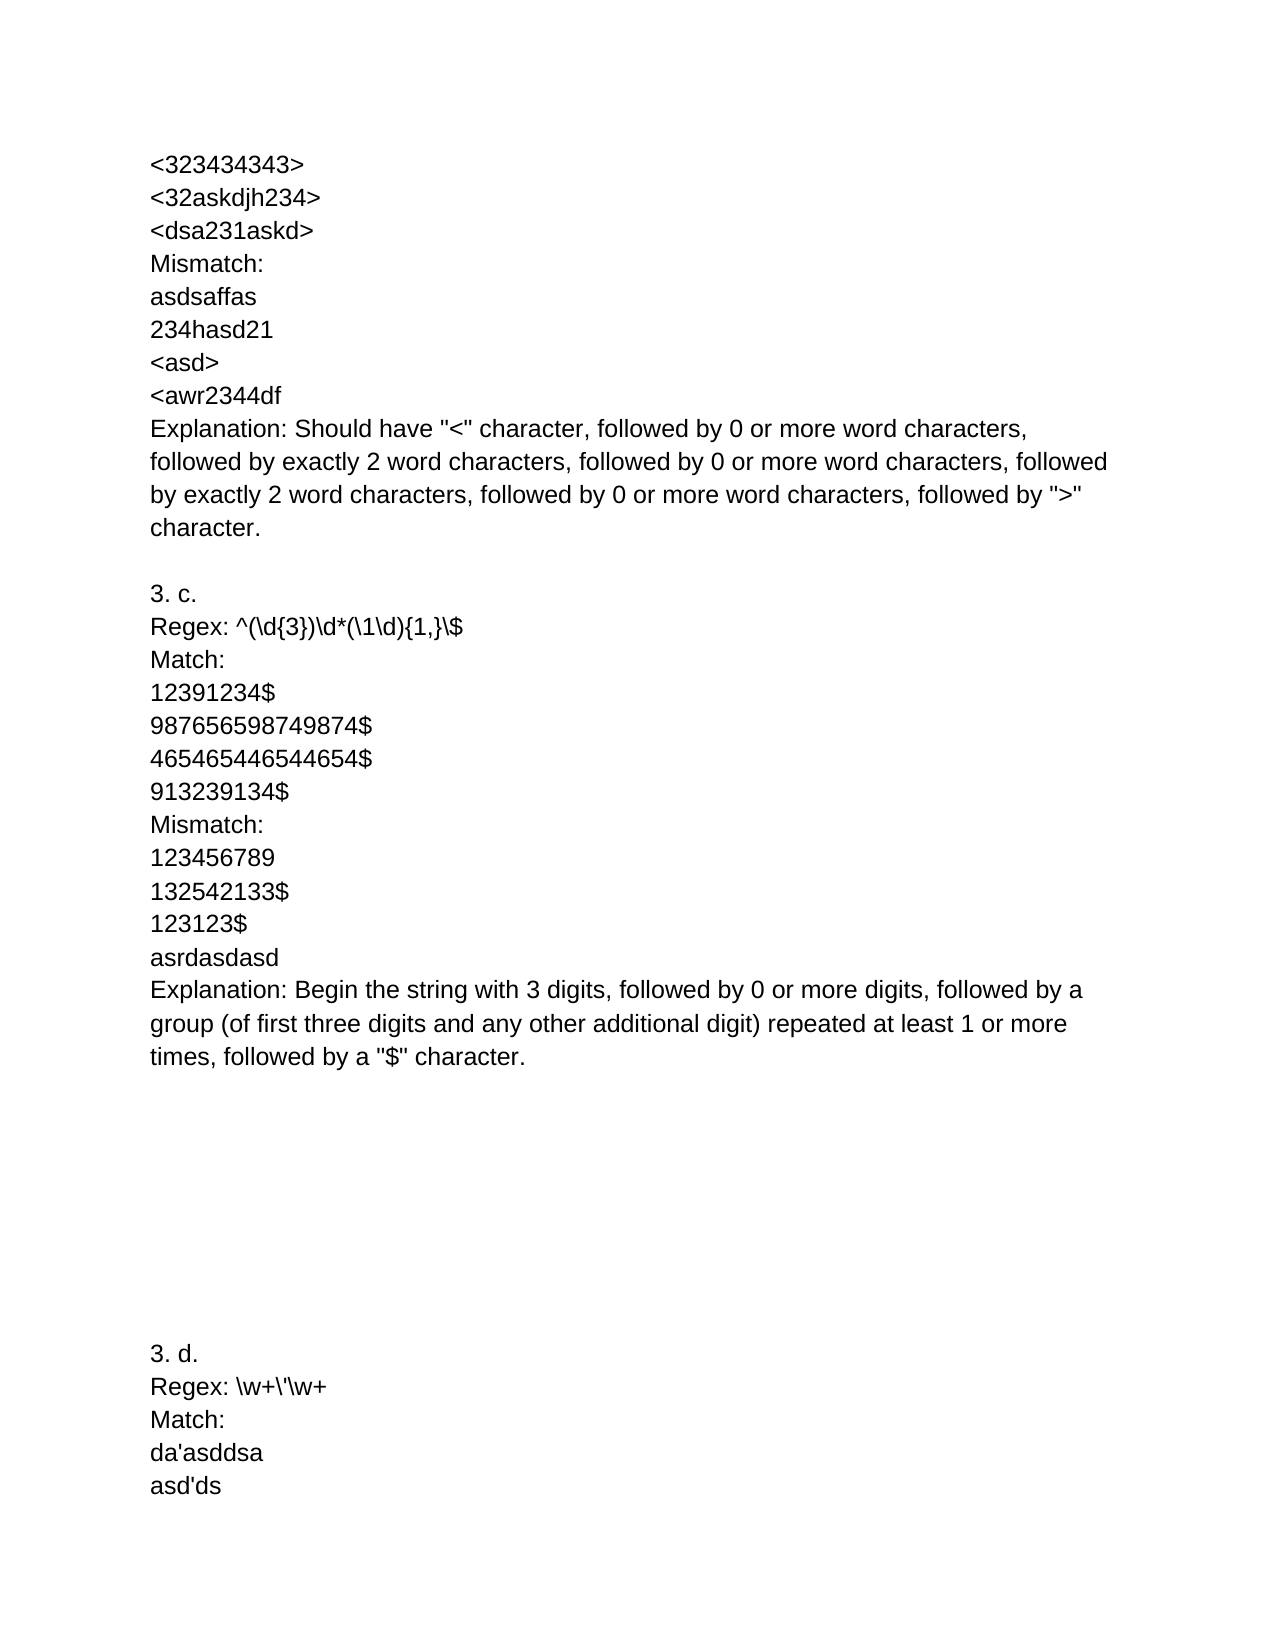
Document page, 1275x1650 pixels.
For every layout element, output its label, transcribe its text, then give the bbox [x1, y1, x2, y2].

text 465465446544654$ [150, 744, 1125, 773]
text <32askdjh234> [150, 183, 1125, 212]
text 913239134$ [150, 777, 1125, 806]
text Explanation: Begin the string with 3 digits, followed by 0 or more digits, followed by a group (of first three digits and any other additional digit) repeated at least 1 or more times, followed by a "$" character. [150, 976, 1125, 1070]
text da'asddsa [150, 1438, 1125, 1467]
text Match: [150, 645, 1125, 674]
text asdsaffas [150, 282, 1125, 311]
text 123456789 [150, 843, 1125, 872]
text asd'ds [150, 1471, 1125, 1499]
text 234hasd21 [150, 315, 1125, 344]
text Match: [150, 1405, 1125, 1433]
text 3. c. [150, 579, 1125, 608]
text Regex: ^(\d{3})\d*(\1\d){1,}\$ [150, 612, 1125, 641]
text Mismatch: [150, 810, 1125, 839]
text asrdasdasd [150, 942, 1125, 971]
text 12391234$ [150, 678, 1125, 707]
text 132542133$ [150, 876, 1125, 905]
text <dsa231askd> [150, 216, 1125, 245]
text Regex: \w+\'\w+ [150, 1372, 1125, 1401]
text Explanation: Should have "<" character, followed by 0 or more word characters, followed by exactly 2 word characters, followed by 0 or more word characters, followed by exactly 2 word characters, followed by 0 or more word characters, followed by ">" character. [150, 414, 1125, 542]
text 3. d. [150, 1339, 1125, 1367]
text <323434343> [150, 150, 1125, 179]
text Mismatch: [150, 249, 1125, 278]
text 123123$ [150, 909, 1125, 938]
text 987656598749874$ [150, 711, 1125, 740]
text <asd> [150, 348, 1125, 377]
text <awr2344df [150, 381, 1125, 410]
